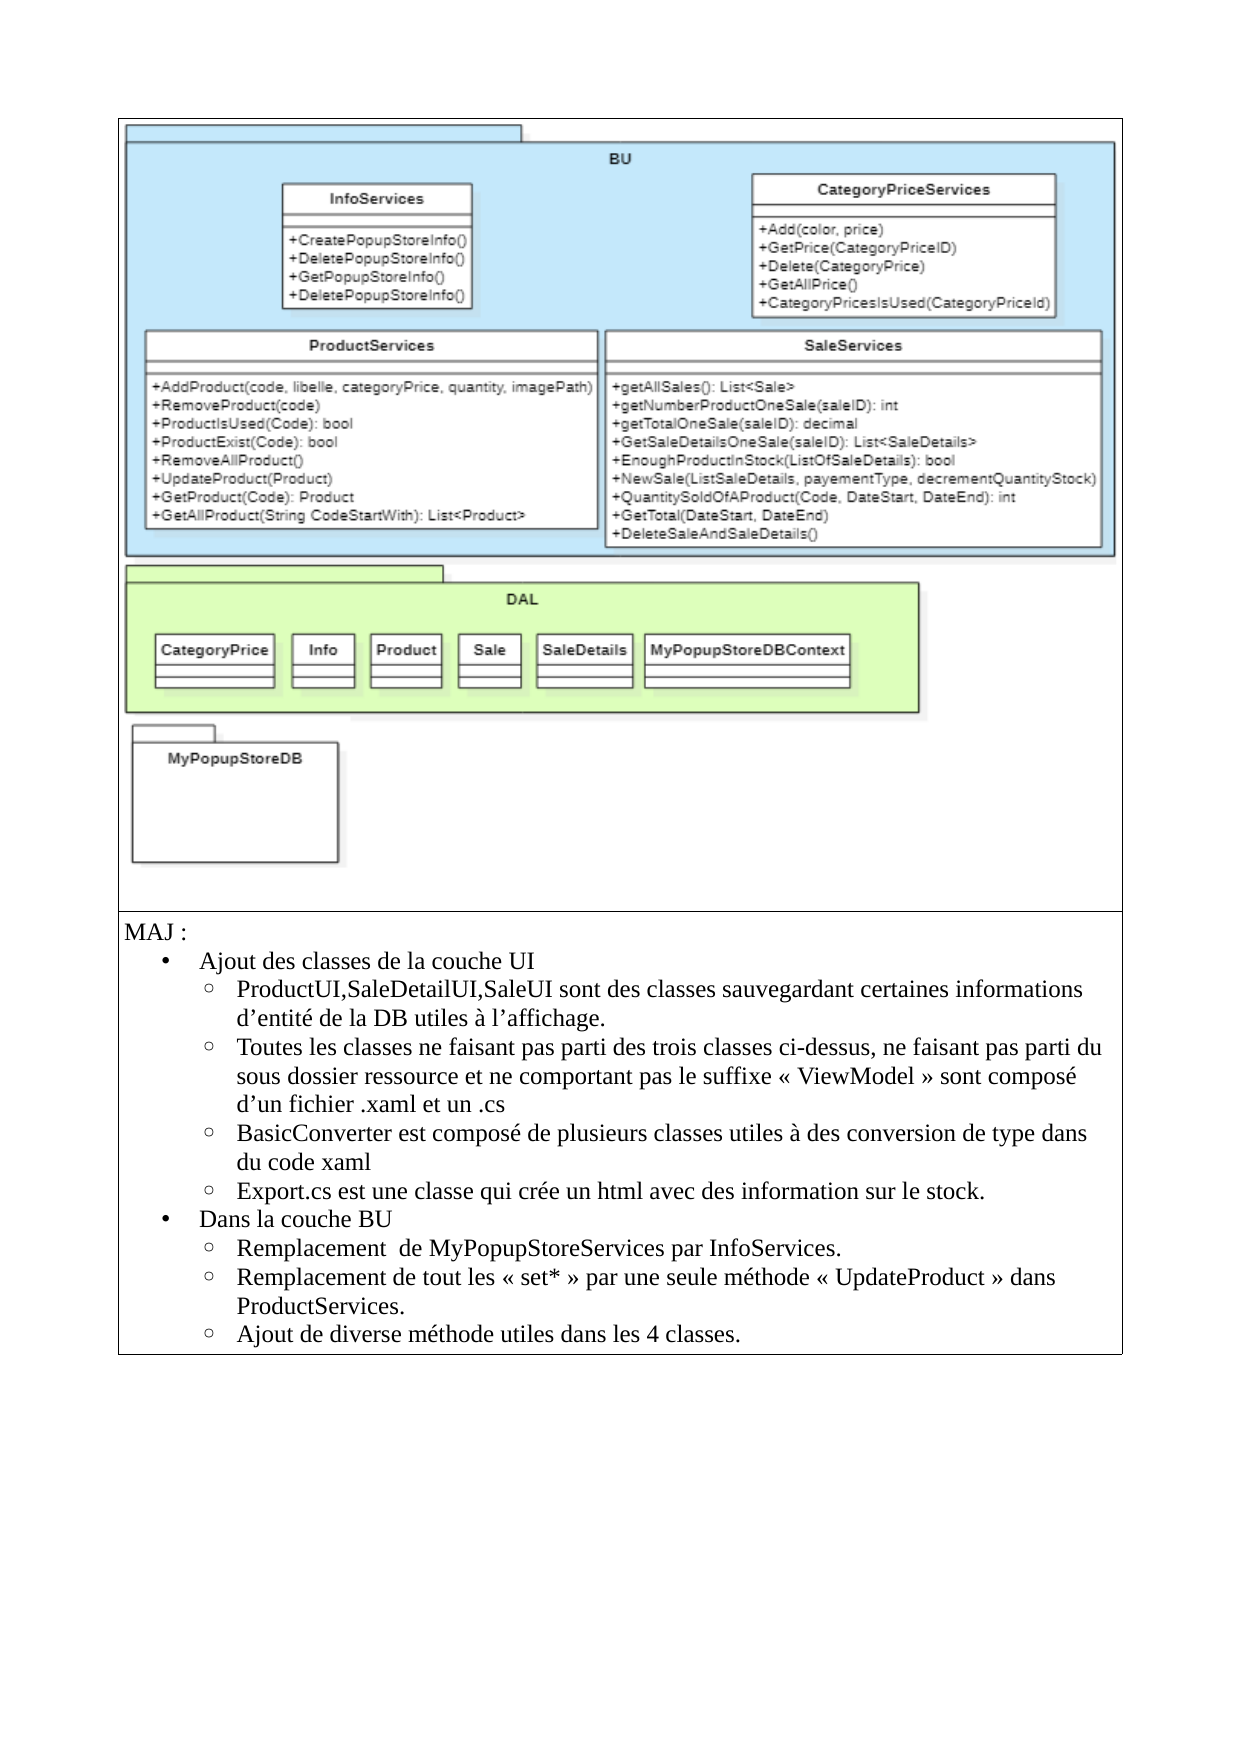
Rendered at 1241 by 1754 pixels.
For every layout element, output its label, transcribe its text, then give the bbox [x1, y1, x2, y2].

picture [123, 123, 1117, 877]
table_cell [119, 119, 1122, 911]
table_cell MAJ : Ajout des classes de la couche UI ProductUI,SaleDetailUI,SaleUI sont des classes sauvegardant certaines informations d’entité de la DB utiles à l’affichage. Toutes les classes ne faisant pas parti des trois classes ci-dessus, ne faisant pas parti du sous dossier ressource et ne comportant pas le suffixe « ViewModel » sont composé d’un fichier .xaml et un .cs BasicConverter est composé de plusieurs classes utiles à des conversion de type dans du code xaml Export.cs est une classe qui crée un html avec des information sur le stock. Dans la couche BU Remplacement de MyPopupStoreServices par InfoServices. Remplacement de tout les « set* » par une seule méthode « UpdateProduct » dans ProductServices. Ajout de diverse méthode utiles dans les 4 classes. [119, 912, 1122, 1354]
